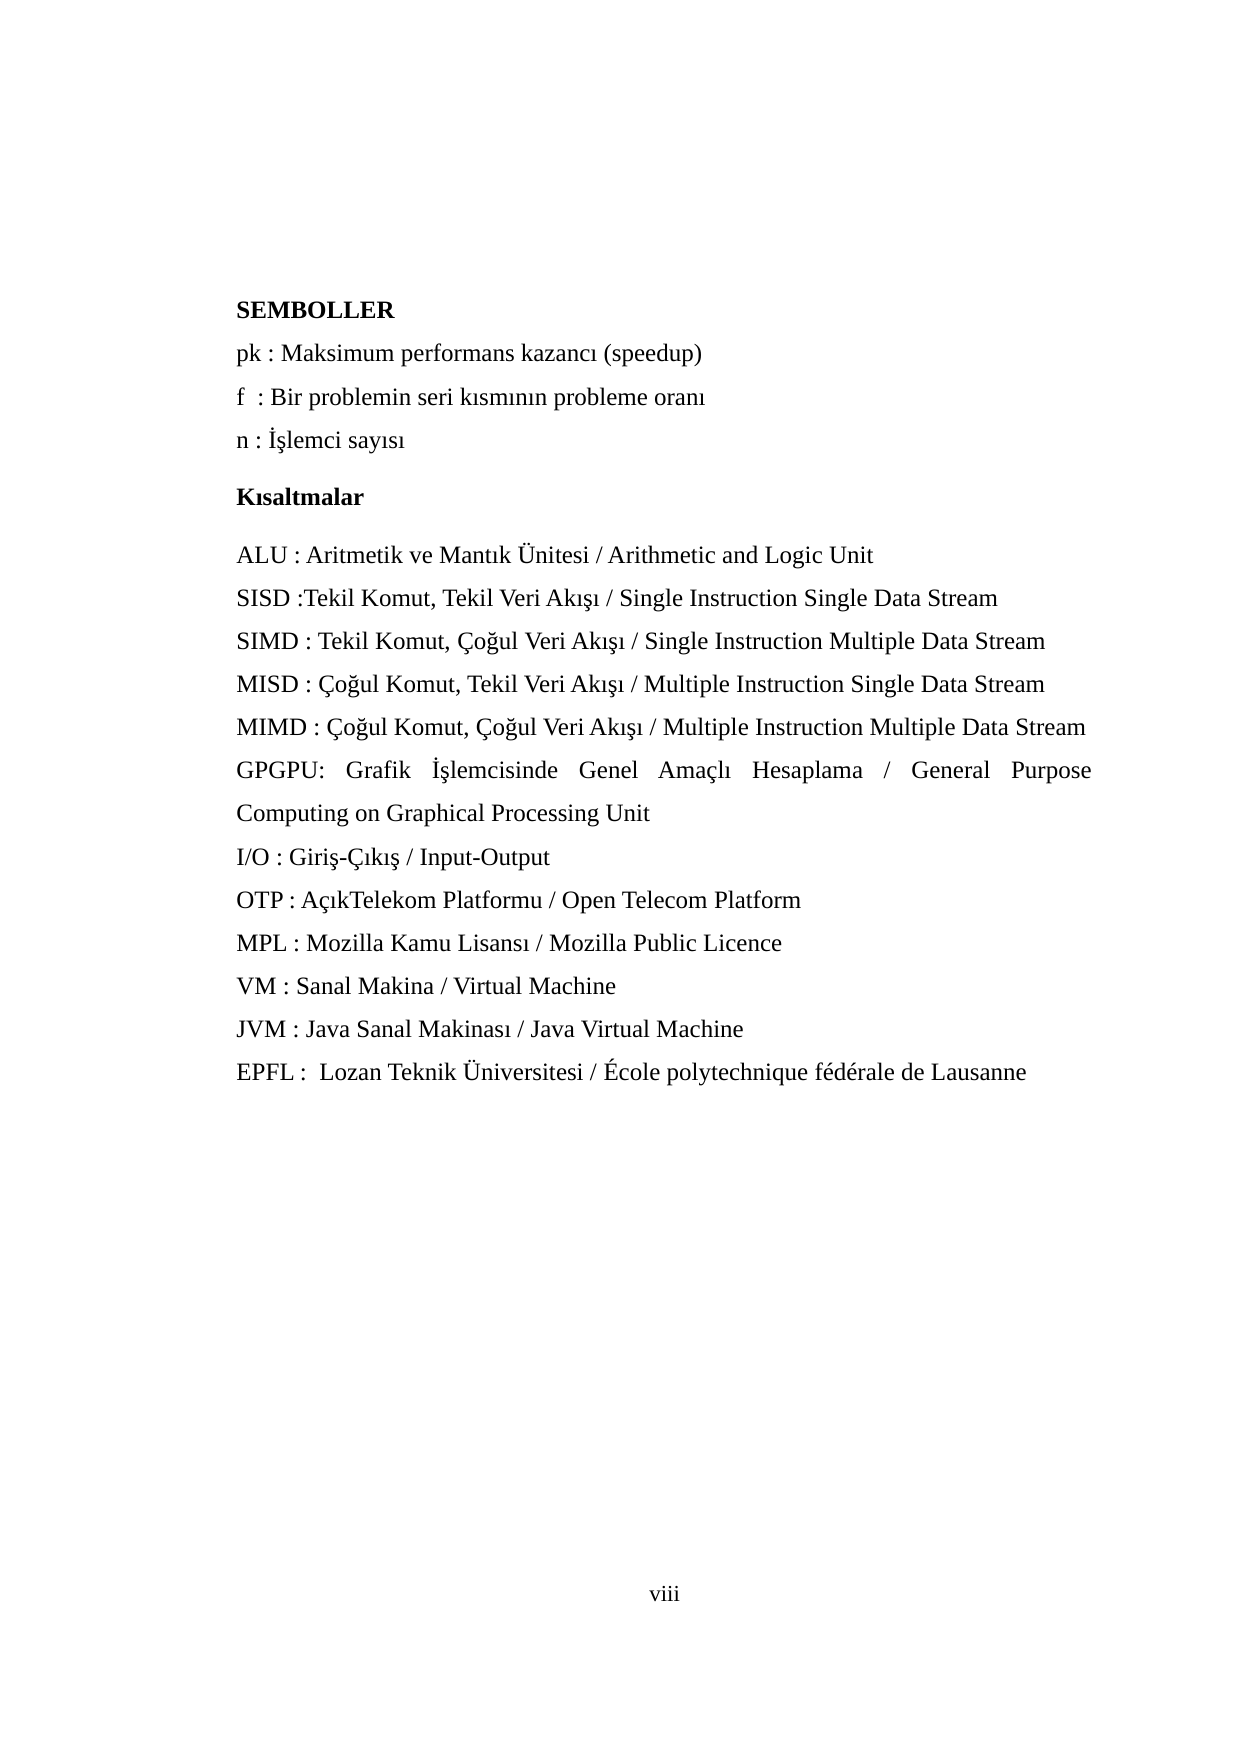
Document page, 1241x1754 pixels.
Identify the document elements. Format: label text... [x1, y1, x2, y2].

text Kısaltmalar [236, 482, 1093, 511]
text I/O : Giriş-Çıkış / Input-Output [236, 842, 1093, 870]
text f : Bir problemin seri kısmının probleme oranı [236, 382, 1093, 410]
text ALU : Aritmetik ve Mantık Ünitesi / Arithmetic and Logic Unit [236, 540, 1093, 568]
text n : İşlemci sayısı [236, 425, 1093, 453]
text MIMD : Çoğul Komut, Çoğul Veri Akışı / Multiple Instruction Multiple Data Stream [236, 712, 1093, 741]
text OTP : AçıkTelekom Platformu / Open Telecom Platform [236, 885, 1093, 913]
text SISD :Tekil Komut, Tekil Veri Akışı / Single Instruction Single Data Stream [236, 583, 1093, 612]
subtitle SEMBOLLER [236, 295, 1093, 324]
text JVM : Java Sanal Makinası / Java Virtual Machine [236, 1014, 1093, 1043]
text MISD : Çoğul Komut, Tekil Veri Akışı / Multiple Instruction Single Data Stream [236, 669, 1093, 698]
text MPL : Mozilla Kamu Lisansı / Mozilla Public Licence [236, 928, 1093, 957]
text VM : Sanal Makina / Virtual Machine [236, 971, 1093, 1000]
text GPGPU: Grafik İşlemcisinde Genel Amaçlı Hesaplama / General Purpose Computing on Graphical Processing Unit [236, 755, 1093, 827]
text pk : Maksimum performans kazancı (speedup) [236, 338, 1093, 367]
text SIMD : Tekil Komut, Çoğul Veri Akışı / Single Instruction Multiple Data Stream [236, 626, 1093, 655]
text EPFL : Lozan Teknik Üniversitesi / École polytechnique fédérale de Lausanne [236, 1057, 1093, 1086]
